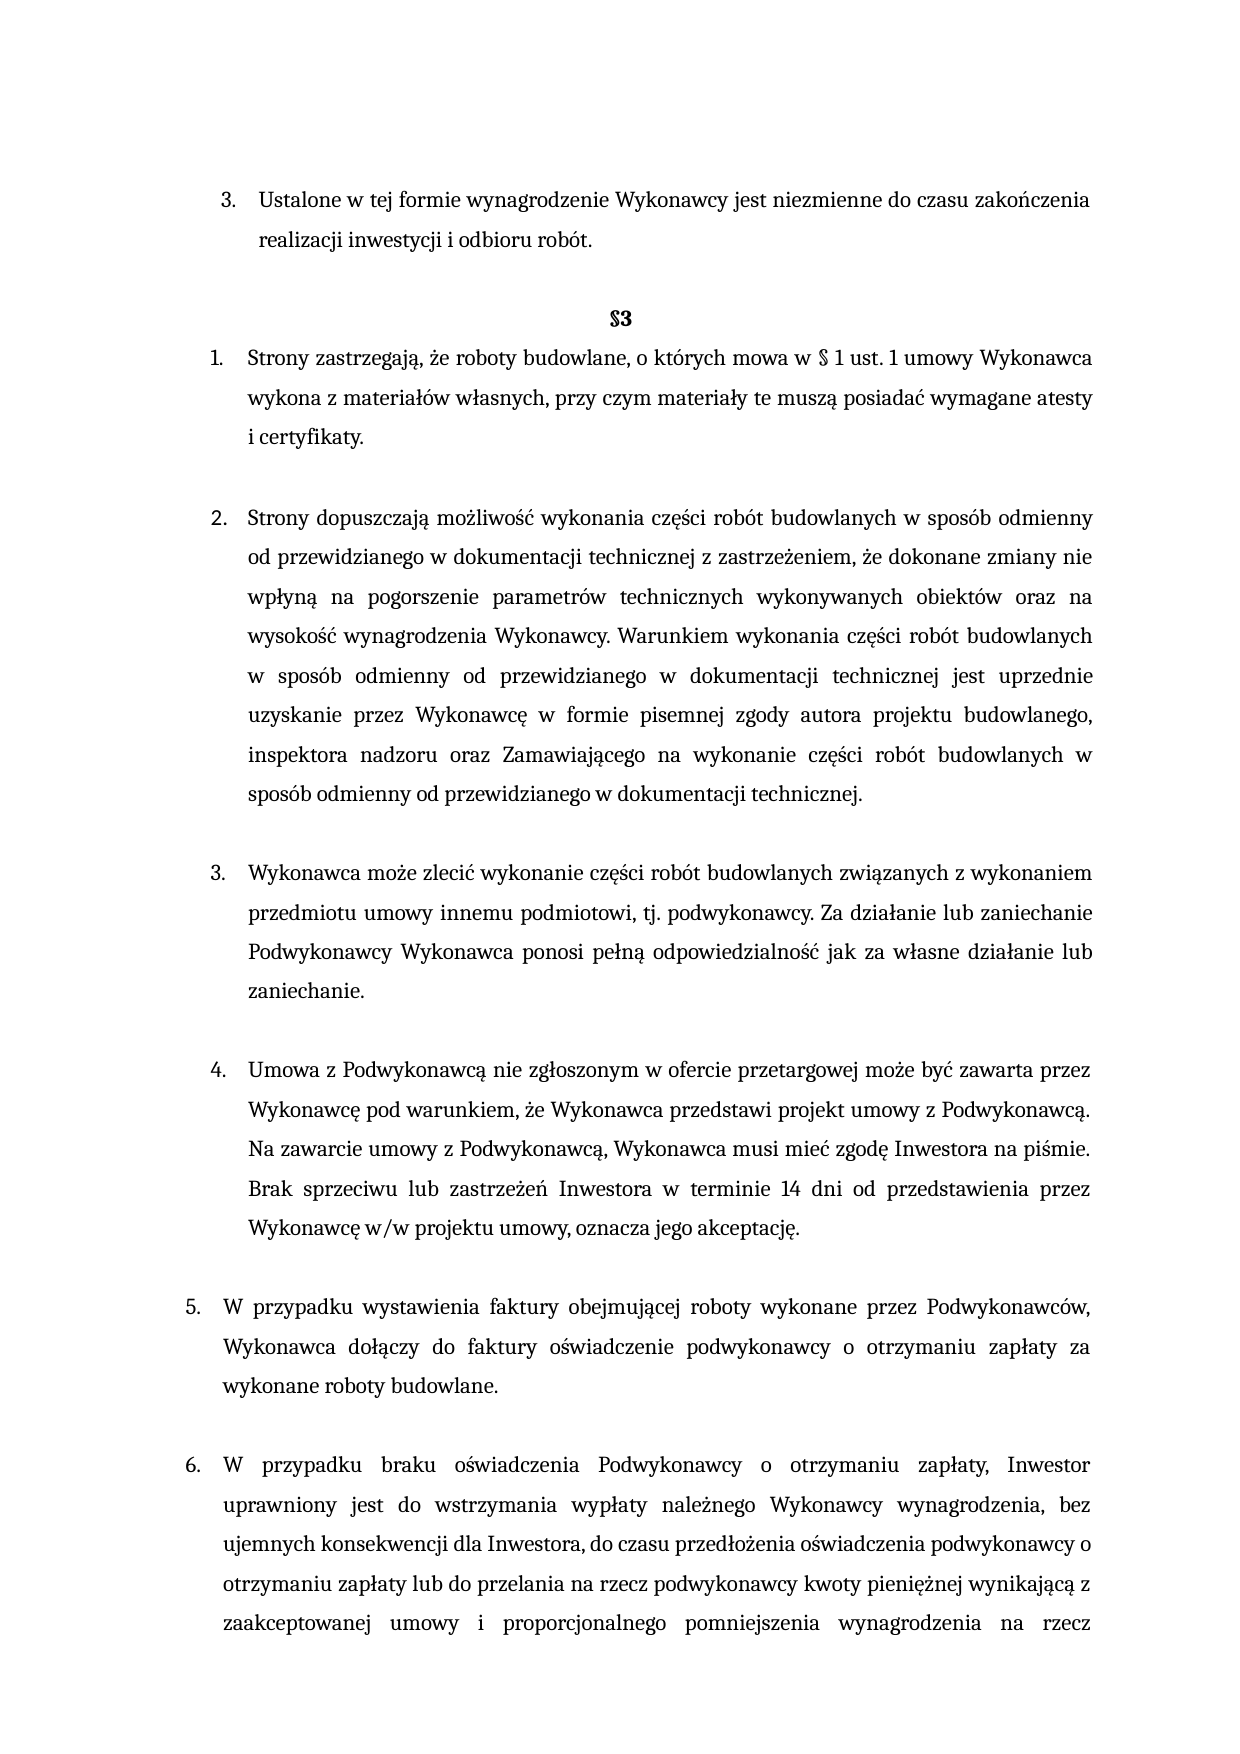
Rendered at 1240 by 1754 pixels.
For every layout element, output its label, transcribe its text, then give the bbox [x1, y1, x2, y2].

list W przypadku braku oświadczenia Podwykonawcy o otrzymaniu zapłaty, Inwestor uprawniony jest do wstrzymania wypłaty należnego Wykonawcy wynagrodzenia, bez ujemnych konsekwencji dla Inwestora, do czasu przedłożenia oświadczenia podwykonawcy o otrzymaniu zapłaty lub do przelania na rzecz podwykonawcy kwoty pieniężnej wynikającą z zaakceptowanej umowy i proporcjonalnego pomniejszenia wynagrodzenia na rzecz [185, 1452, 1092, 1636]
list Ustalone w tej formie wynagrodzenie Wykonawcy jest niezmienne do czasu zakończenia realizacji inwestycji i odbioru robót. [221, 187, 1092, 253]
list W przypadku wystawienia faktury obejmującej roboty wykonane przez Podwykonawców, Wykonawca dołączy do faktury oświadczenie podwykonawcy o otrzymaniu zapłaty za wykonane roboty budowlane. [185, 1294, 1092, 1399]
list Strony dopuszczają możliwość wykonania części robót budowlanych w sposób odmienny od przewidzianego w dokumentacji technicznej z zastrzeżeniem, że dokonane zmiany nie wpłyną na pogorszenie parametrów technicznych wykonywanych obiektów oraz na wysokość wynagrodzenia Wykonawcy. Warunkiem wykonania części robót budowlanych w sposób odmienny od przewidzianego w dokumentacji technicznej jest uprzednie uzyskanie przez Wykonawcę w formie pisemnej zgody autora projektu budowlanego, inspektora nadzoru oraz Zamawiającego na wykonanie części robót budowlanych w sposób odmienny od przewidzianego w dokumentacji technicznej. [210, 503, 1094, 807]
text §3 [608, 306, 1094, 332]
list Umowa z Podwykonawcą nie zgłoszonym w ofercie przetargowej może być zawarta przez Wykonawcę pod warunkiem, że Wykonawca przedstawi projekt umowy z Podwykonawcą. Na zawarcie umowy z Podwykonawcą, Wykonawca musi mieć zgodę Inwestora na piśmie. Brak sprzeciwu lub zastrzeżeń Inwestora w terminie 14 dni od przedstawienia przez Wykonawcę w/w projektu umowy, oznacza jego akceptację. [210, 1057, 1092, 1242]
list Strony zastrzegają, że roboty budowlane, o których mowa w § 1 ust. 1 umowy Wykonawca wykona z materiałów własnych, przy czym materiały te muszą posiadać wymagane atesty i certyfikaty. [210, 345, 1094, 450]
list Wykonawca może zlecić wykonanie części robót budowlanych związanych z wykonaniem przedmiotu umowy innemu podmiotowi, tj. podwykonawcy. Za działanie lub zaniechanie Podwykonawcy Wykonawca ponosi pełną odpowiedzialność jak za własne działanie lub zaniechanie. [210, 860, 1094, 1005]
